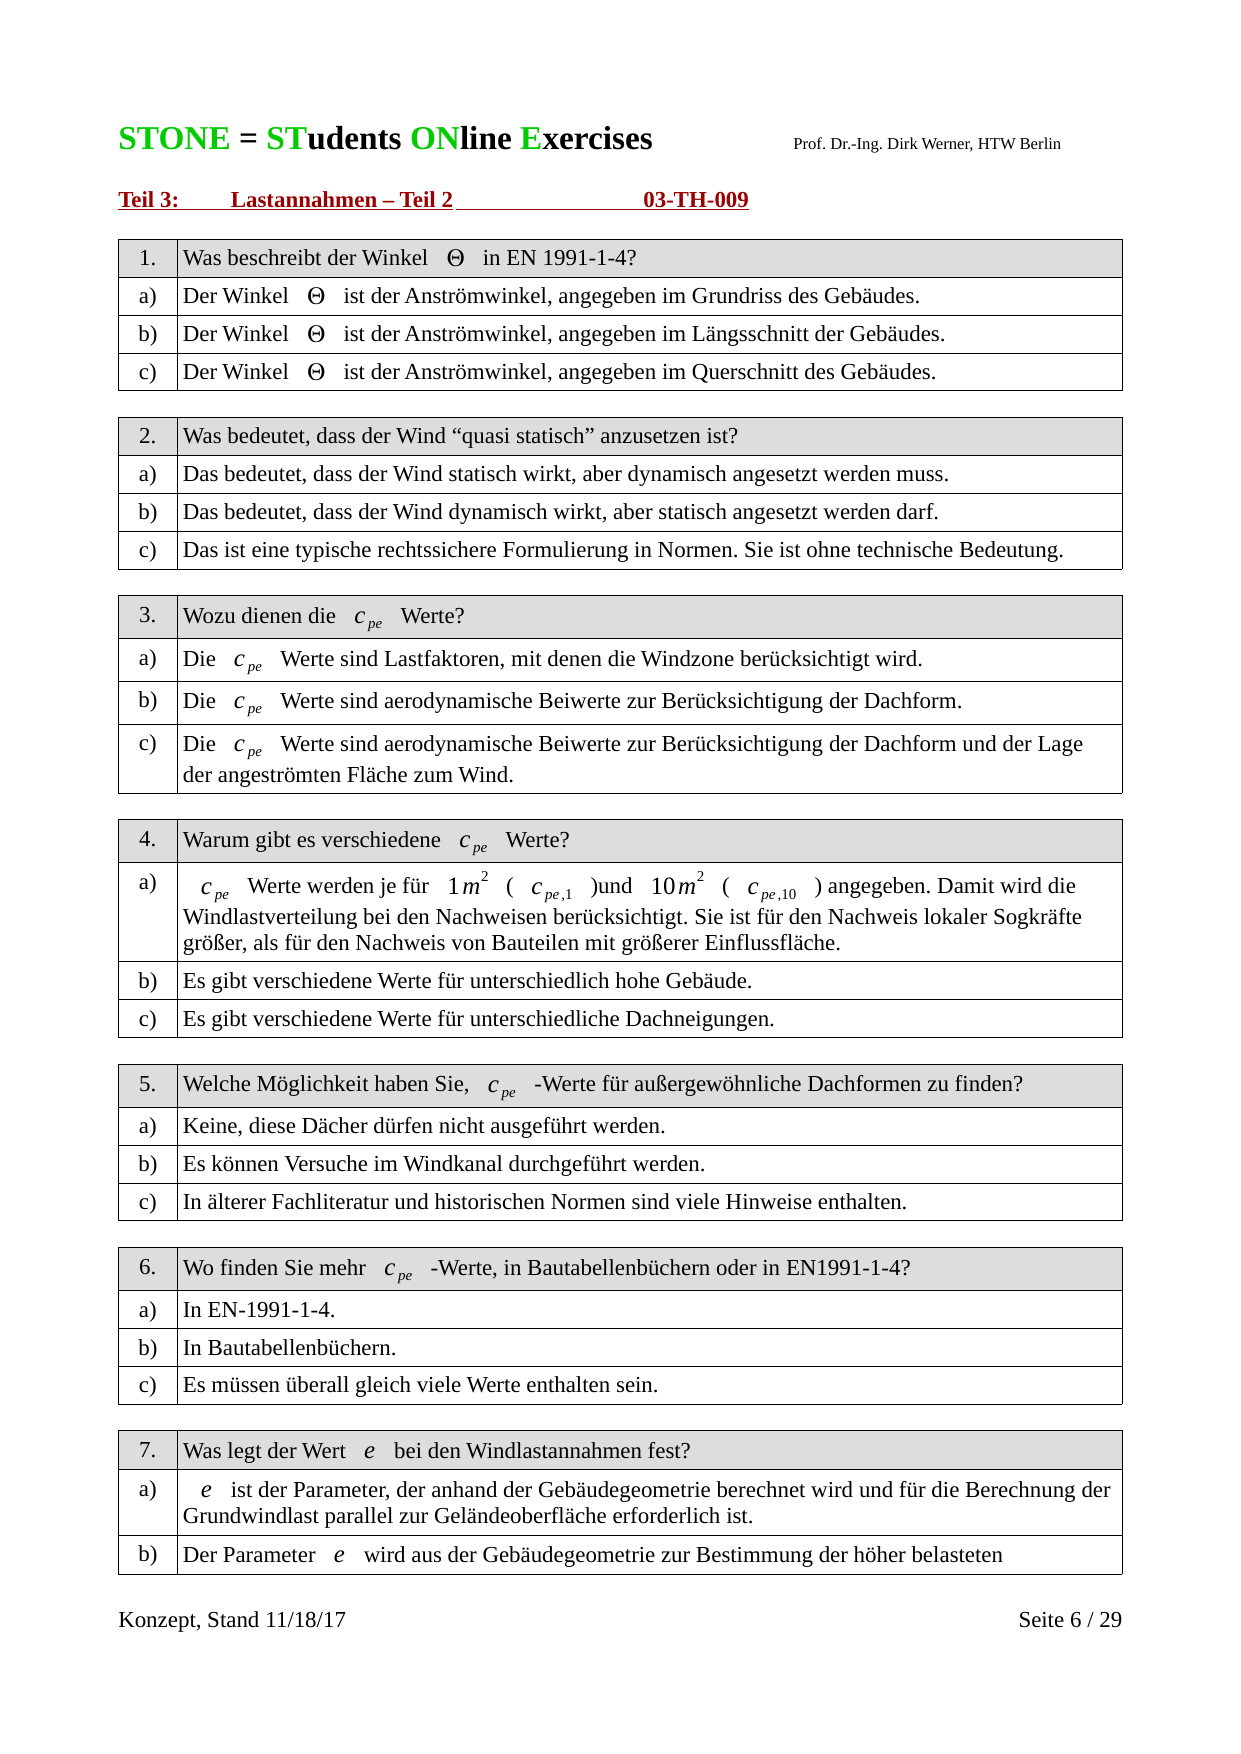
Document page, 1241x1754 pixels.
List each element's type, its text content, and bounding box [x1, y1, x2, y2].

table_cell a) [119, 278, 177, 314]
table_cell c) [119, 1367, 177, 1403]
table_cell Werte werden je für()und() angegeben. Damit wird die Windlastverteilung bei den Nachweisen berücksichtigt. Sie ist für den Nachweis lokaler Sogkräfte größer, als für den Nachweis von Bauteilen mit größerer Einflussfläche. [178, 863, 1122, 961]
table_header 1. [119, 240, 177, 277]
table_cell ist der Parameter, der anhand der Gebäudegeometrie berechnet wird und für die Berechnung der Grundwindlast parallel zur Geländeoberfläche erforderlich ist. [178, 1470, 1122, 1535]
table_header Wozu dienen dieWerte? [178, 596, 1122, 638]
table_cell a) [119, 1108, 177, 1144]
table_cell a) [119, 456, 177, 493]
table_cell Keine, diese Dächer dürfen nicht ausgeführt werden. [178, 1108, 1122, 1144]
table_cell c) [119, 725, 177, 793]
table_cell a) [119, 1291, 177, 1328]
table_cell Der Winkelist der Anströmwinkel, angegeben im Grundriss des Gebäudes. [178, 278, 1122, 314]
table_cell b) [119, 1536, 177, 1574]
table_cell In EN-1991-1-4. [178, 1291, 1122, 1328]
table_header Warum gibt es verschiedeneWerte? [178, 820, 1122, 862]
table_cell b) [119, 682, 177, 724]
table_cell Das bedeutet, dass der Wind dynamisch wirkt, aber statisch angesetzt werden darf. [178, 494, 1122, 531]
table_cell c) [119, 1000, 177, 1037]
table_cell Es gibt verschiedene Werte für unterschiedliche Dachneigungen. [178, 1000, 1122, 1037]
table_header Was legt der Wertbei den Windlastannahmen fest? [178, 1431, 1122, 1469]
table_cell DieWerte sind aerodynamische Beiwerte zur Berücksichtigung der Dachform. [178, 682, 1122, 724]
table_cell Das ist eine typische rechtssichere Formulierung in Normen. Sie ist ohne technische Bedeutung. [178, 532, 1122, 568]
table_cell In Bautabellenbüchern. [178, 1329, 1122, 1366]
table_cell b) [119, 1329, 177, 1366]
table_header 6. [119, 1248, 177, 1290]
table_cell Der Winkelist der Anströmwinkel, angegeben im Querschnitt des Gebäudes. [178, 354, 1122, 390]
table_cell Es gibt verschiedene Werte für unterschiedlich hohe Gebäude. [178, 962, 1122, 999]
table_header 3. [119, 596, 177, 638]
table_cell b) [119, 316, 177, 352]
table_cell b) [119, 1146, 177, 1182]
table_header Was bedeutet, dass der Wind “quasi statisch” anzusetzen ist? [178, 418, 1122, 455]
table_cell Es müssen überall gleich viele Werte enthalten sein. [178, 1367, 1122, 1403]
table_cell In älterer Fachliteratur und historischen Normen sind viele Hinweise enthalten. [178, 1184, 1122, 1220]
table_cell b) [119, 494, 177, 531]
table_header Was beschreibt der Winkelin EN 1991-1-4? [178, 240, 1122, 277]
table_header Welche Möglichkeit haben Sie,-Werte für außergewöhnliche Dachformen zu finden? [178, 1065, 1122, 1107]
table_cell DieWerte sind Lastfaktoren, mit denen die Windzone berücksichtigt wird. [178, 639, 1122, 681]
table_cell a) [119, 863, 177, 961]
table_cell DieWerte sind aerodynamische Beiwerte zur Berücksichtigung der Dachform und der Lage der angeströmten Fläche zum Wind. [178, 725, 1122, 793]
text Teil 3: Lastannahmen – Teil 2 03-TH-009 [118, 186, 1122, 212]
table_header 7. [119, 1431, 177, 1469]
table_header 2. [119, 418, 177, 455]
table_header Wo finden Sie mehr-Werte, in Bautabellenbüchern oder in EN1991-1-4? [178, 1248, 1122, 1290]
table_header 4. [119, 820, 177, 862]
table_cell b) [119, 962, 177, 999]
table_cell Der Parameterwird aus der Gebäudegeometrie zur Bestimmung der höher belasteten [178, 1536, 1122, 1574]
table_cell c) [119, 354, 177, 390]
table_cell c) [119, 532, 177, 568]
table_cell a) [119, 1470, 177, 1535]
table_cell Es können Versuche im Windkanal durchgeführt werden. [178, 1146, 1122, 1182]
table_cell a) [119, 639, 177, 681]
table_header 5. [119, 1065, 177, 1107]
table_cell Der Winkelist der Anströmwinkel, angegeben im Längsschnitt der Gebäudes. [178, 316, 1122, 352]
table_cell Das bedeutet, dass der Wind statisch wirkt, aber dynamisch angesetzt werden muss. [178, 456, 1122, 493]
table_cell c) [119, 1184, 177, 1220]
